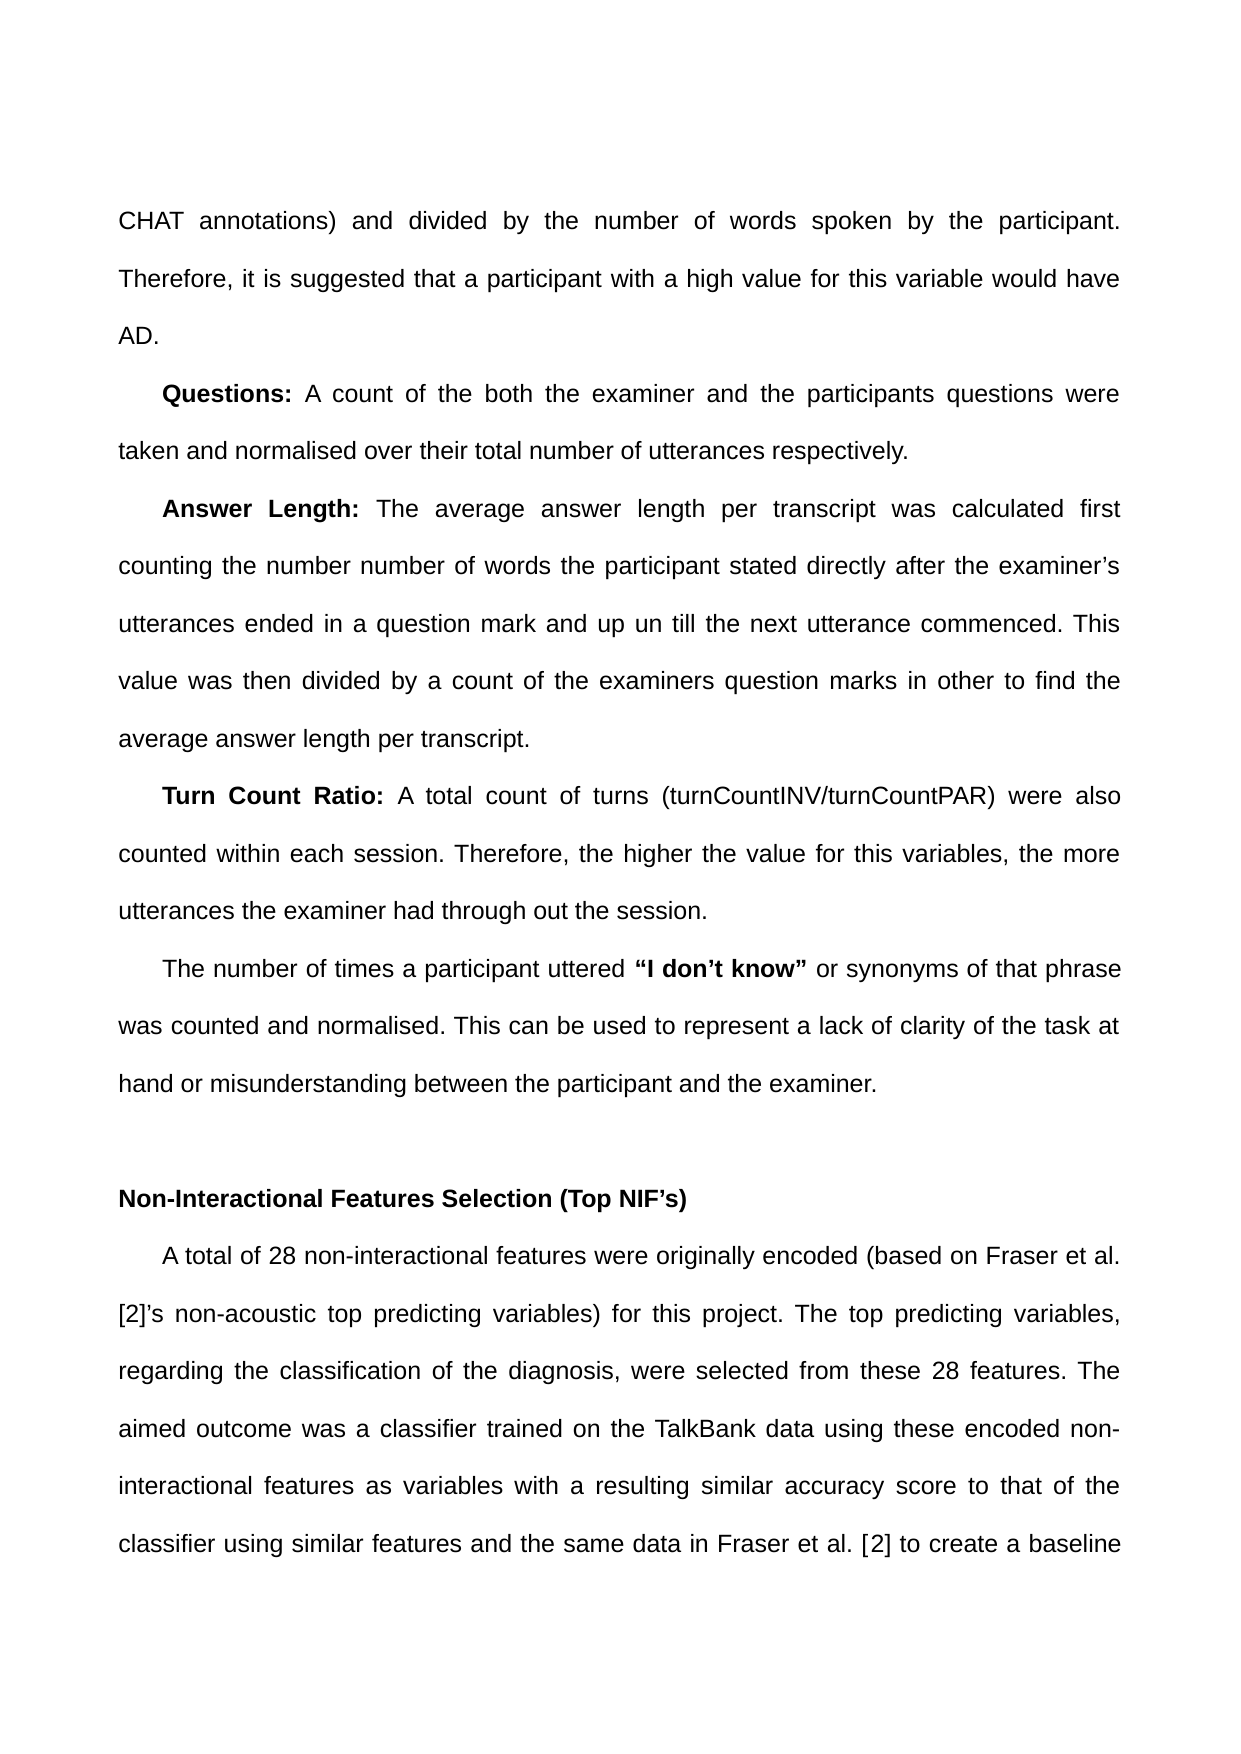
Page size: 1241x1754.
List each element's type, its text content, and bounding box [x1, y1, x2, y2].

text Answer Length: The average answer length per transcript was calculated first counting the number number of words the participant stated directly after the examiner’s utterances ended in a question mark and up un till the next utterance commenced. This value was then divided by a count of the examiners question marks in other to find the average answer length per transcript. [118, 494, 1122, 752]
text Non-Interactional Features Selection (Top NIF’s) [118, 1184, 1122, 1212]
text Turn Count Ratio: A total count of turns (turnCountINV/turnCountPAR) were also counted within each session. Therefore, the higher the value for this variables, the more utterances the examiner had through out the session. [118, 781, 1122, 925]
text Questions: A count of the both the examiner and the participants questions were taken and normalised over their total number of utterances respectively. [118, 379, 1122, 465]
text CHAT annotations) and divided by the number of words spoken by the participant. Therefore, it is suggested that a participant with a high value for this variable would have AD. [118, 206, 1122, 350]
text A total of 28 non-interactional features were originally encoded (based on Fraser et al. [2]’s non-acoustic top predicting variables) for this project. The top predicting variables, regarding the classification of the diagnosis, were selected from these 28 features. The aimed outcome was a classifier trained on the TalkBank data using these encoded non-interactional features as variables with a resulting similar accuracy score to that of the classifier using similar features and the same data in Fraser et al. [2] to create a baseline [118, 1241, 1122, 1557]
text The number of times a participant uttered “I don’t know” or synonyms of that phrase was counted and normalised. This can be used to represent a lack of clarity of the task at hand or misunderstanding between the participant and the examiner. [118, 954, 1122, 1097]
